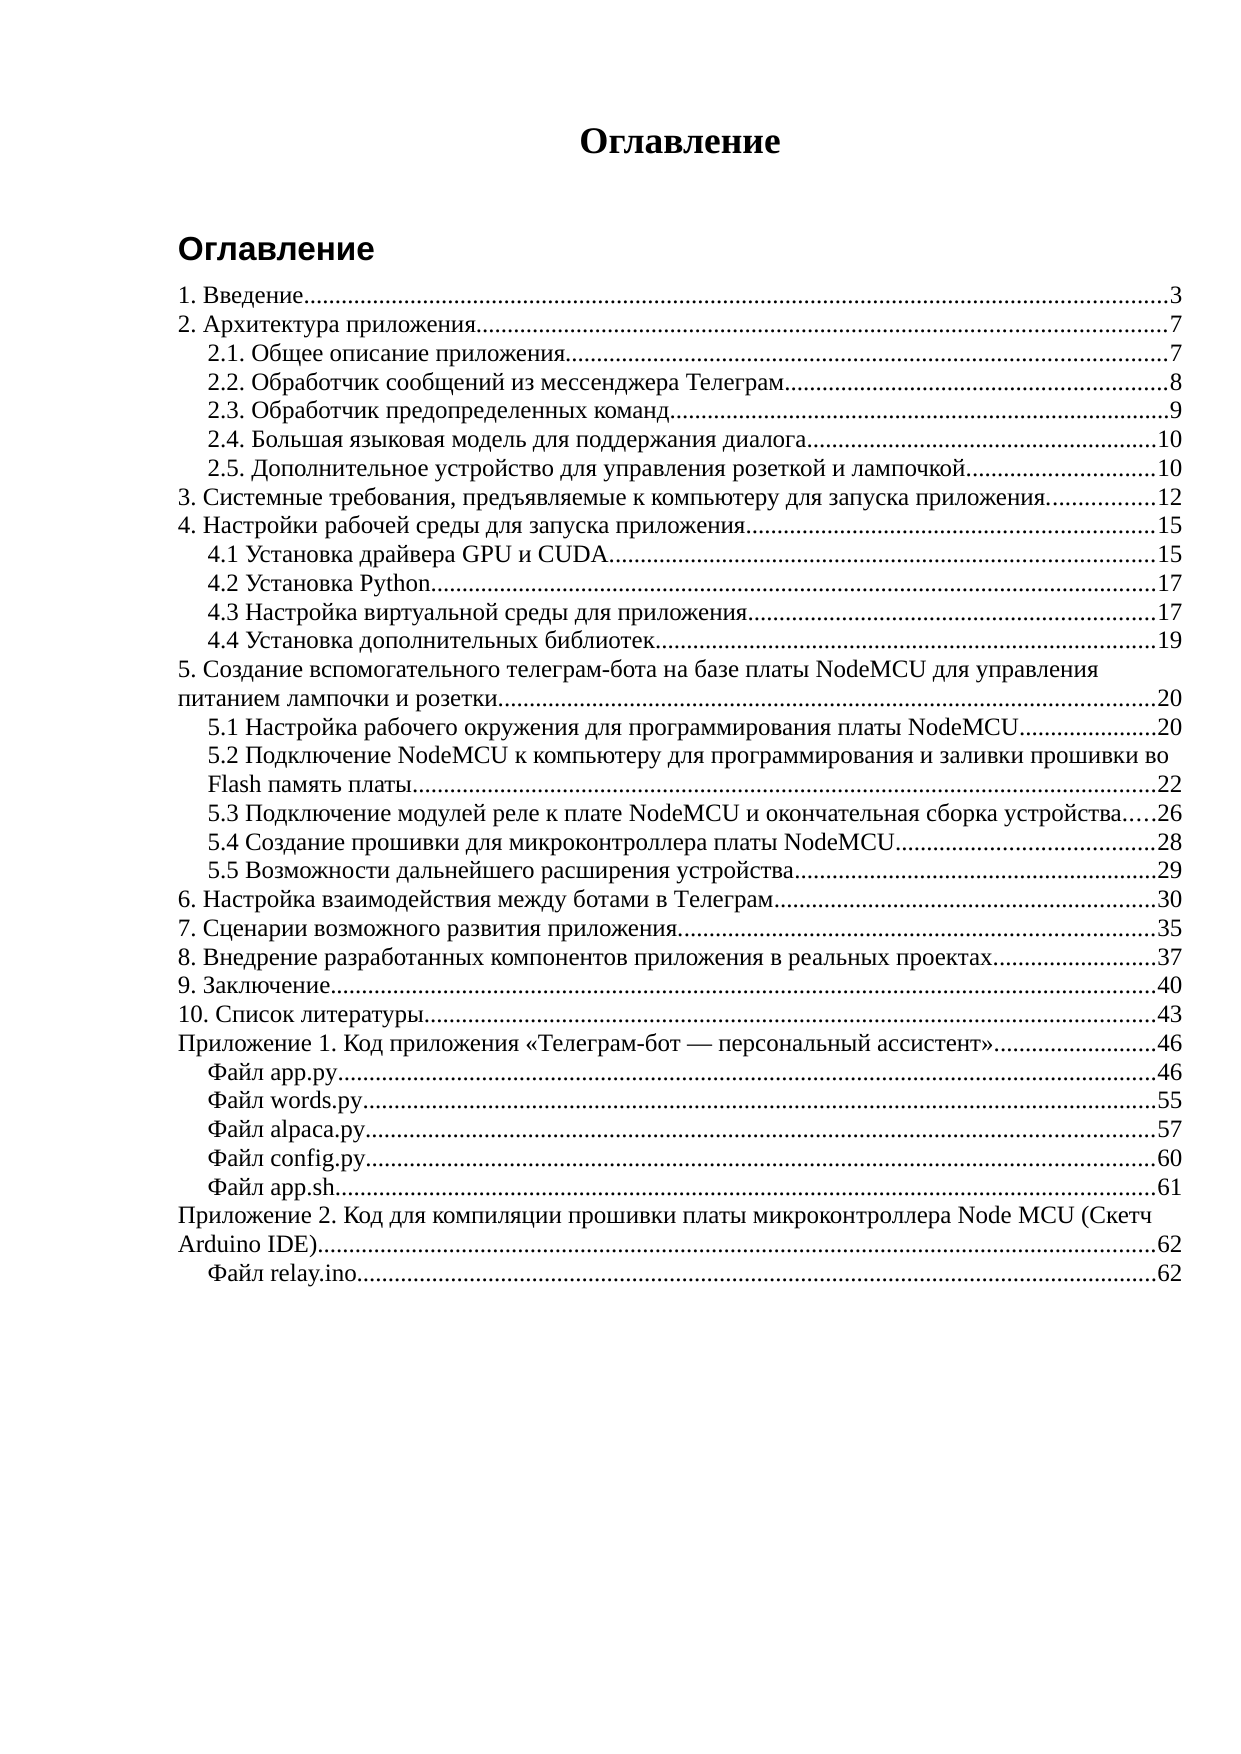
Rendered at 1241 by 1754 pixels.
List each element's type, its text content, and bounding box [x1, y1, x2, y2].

subtitle Оглавление [178, 229, 1182, 268]
text 5.5 Возможности дальнейшего расширения устройства 29 [207, 855, 1182, 884]
text Приложение 1. Код приложения «Телеграм-бот — персональный ассистент». 46 [178, 1028, 1182, 1057]
text 10. Список литературы 43 [178, 999, 1182, 1028]
text 5.1 Настройка рабочего окружения для программирования платы NodeMCU 20 [207, 712, 1182, 740]
text 1. Введение 3 [178, 280, 1182, 309]
text 2.3. Обработчик предопределенных команд 9 [207, 395, 1182, 424]
text Файл alpaca.py 57 [207, 1114, 1182, 1143]
text 2.4. Большая языковая модель для поддержания диалога 10 [207, 424, 1182, 453]
text 2.1. Общее описание приложения 7 [207, 338, 1182, 367]
text 9. Заключение. 40 [178, 970, 1182, 999]
text Файл app.py 46 [207, 1057, 1182, 1085]
text 8. Внедрение разработанных компонентов приложения в реальных проектах. 37 [178, 942, 1182, 970]
text Файл words.py 55 [207, 1085, 1182, 1114]
text 2. Архитектура приложения 7 [178, 309, 1182, 338]
text 5.4 Создание прошивки для микроконтроллера платы NodeMCU. 28 [207, 827, 1182, 855]
text 6. Настройка взаимодействия между ботами в Tелеграм 30 [178, 884, 1182, 913]
text 5. Создание вспомогательного телеграм-бота на базе платы NodeMCU для управления питанием лампочки и розетки. 20 [178, 654, 1182, 712]
text 4.2 Установка Python 17 [207, 568, 1182, 597]
text 3. Системные требования, предъявляемые к компьютеру для запуска приложения. 12 [178, 482, 1182, 510]
text 4.3 Настройка виртуальной среды для приложения 17 [207, 597, 1182, 625]
text 7. Сценарии возможного развития приложения. 35 [178, 913, 1182, 942]
text 5.3 Подключение модулей реле к плате NodeMCU и окончательная сборка устройства. 26 [207, 798, 1182, 827]
text 5.2 Подключение NodeMCU к компьютеру для программирования и заливки прошивки во Flash память платы. 22 [207, 740, 1182, 798]
text Оглавление [178, 118, 1182, 161]
text 2.2. Обработчик сообщений из мессенджера Телеграм 8 [207, 367, 1182, 395]
text 4. Настройки рабочей среды для запуска приложения. 15 [178, 510, 1182, 539]
text Файл relay.ino 62 [207, 1258, 1182, 1287]
text Файл config.py 60 [207, 1143, 1182, 1172]
text Файл app.sh 61 [207, 1172, 1182, 1200]
text Приложение 2. Код для компиляции прошивки платы микроконтроллера Node MCU (Скетч Arduino IDE). 62 [178, 1200, 1182, 1258]
text 2.5. Дополнительное устройство для управления розеткой и лампочкой. 10 [207, 453, 1182, 482]
text 4.1 Установка драйвера GPU и CUDA. 15 [207, 539, 1182, 568]
text 4.4 Установка дополнительных библиотек 19 [207, 625, 1182, 654]
